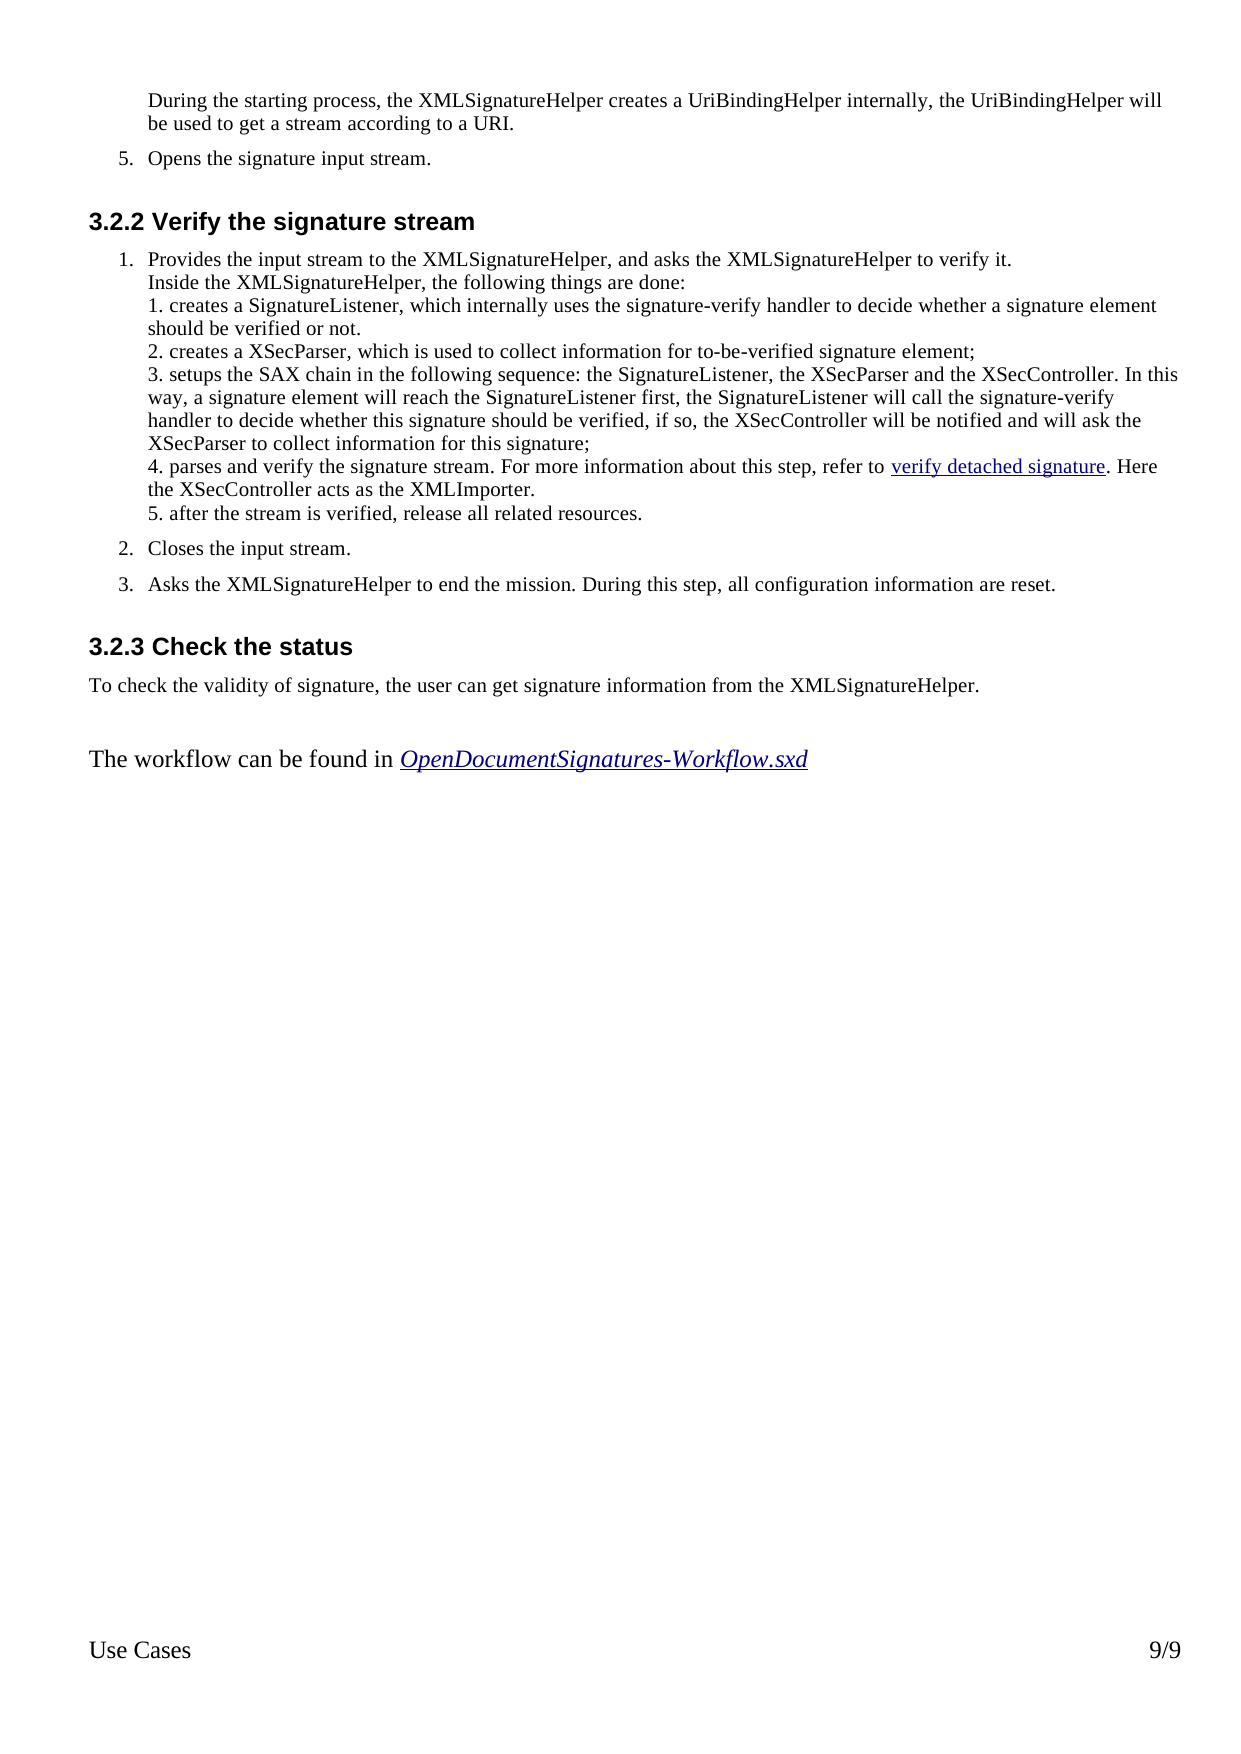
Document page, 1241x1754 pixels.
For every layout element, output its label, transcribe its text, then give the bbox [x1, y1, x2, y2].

subtitle Check the status [88, 633, 1181, 661]
list Asks the XMLSignatureHelper to end the mission. During this step, all configuration information are reset. [118, 572, 1181, 595]
list Closes the input stream. [118, 537, 1181, 560]
list Opens the signature input stream. [118, 147, 1181, 170]
text To check the validity of signature, the user can get signature information from the XMLSignatureHelper. [88, 673, 1181, 696]
list During the starting process, the XMLSignatureHelper creates a UriBindingHelper internally, the UriBindingHelper will be used to get a stream according to a URI. [118, 88, 1181, 134]
list Provides the input stream to the XMLSignatureHelper, and asks the XMLSignatureHelper to verify it. Inside the XMLSignatureHelper, the following things are done: 1. creates a SignatureListener, which internally uses the signature-verify handler to decide whether a signature element should be verified or not. 2. creates a XSecParser, which is used to collect information for to-be-verified signature element; 3. setups the SAX chain in the following sequence: the SignatureListener, the XSecParser and the XSecController. In this way, a signature element will reach the SignatureListener first, the SignatureListener will call the signature-verify handler to decide whether this signature should be verified, if so, the XSecController will be notified and will ask the XSecParser to collect information for this signature; 4. parses and verify the signature stream. For more information about this step, refer to verify detached signature. Here the XSecController acts as the XMLImporter. 5. after the stream is verified, release all related resources. [118, 248, 1181, 524]
subtitle Verify the signature stream [88, 208, 1181, 236]
text The workflow can be found in OpenDocumentSignatures-Workflow.sxd [88, 744, 1181, 772]
